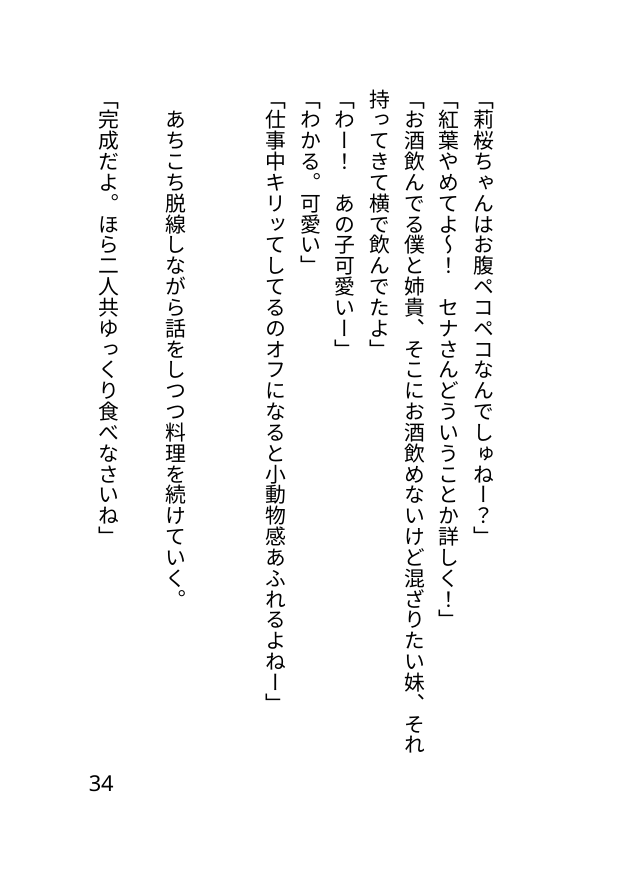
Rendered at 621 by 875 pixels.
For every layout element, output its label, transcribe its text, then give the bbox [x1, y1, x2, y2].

text 「完成だよ。ほら二人共ゆっくり食べなさいね」 [93, 88, 124, 768]
text あちこち脱線しながら話をしつつ料理を続けていく。 [161, 88, 191, 768]
text 「お酒飲んでる僕と姉貴、そこにお酒飲めないけど混ざりたい妹、それ持ってきて横で飲んでたよ」 [365, 88, 429, 768]
text 「わかる。可愛い」 [295, 88, 326, 768]
text 「もう！ ちゃんと聞いてたよ！ 聞きながらお肉美味しそうって思ってただけ」 [503, 88, 532, 768]
text 「仕事中キリッてしてるのオフになると小動物感あふれるよねー」 [261, 88, 291, 768]
text 「紅葉やめてよ〜！ セナさんどういうことか詳しく！」 [434, 88, 464, 768]
text 「莉桜ちゃんはお腹ペコペコなんでしゅねー？」 [469, 88, 499, 768]
text 「わー！ あの子可愛いー」 [330, 88, 360, 768]
